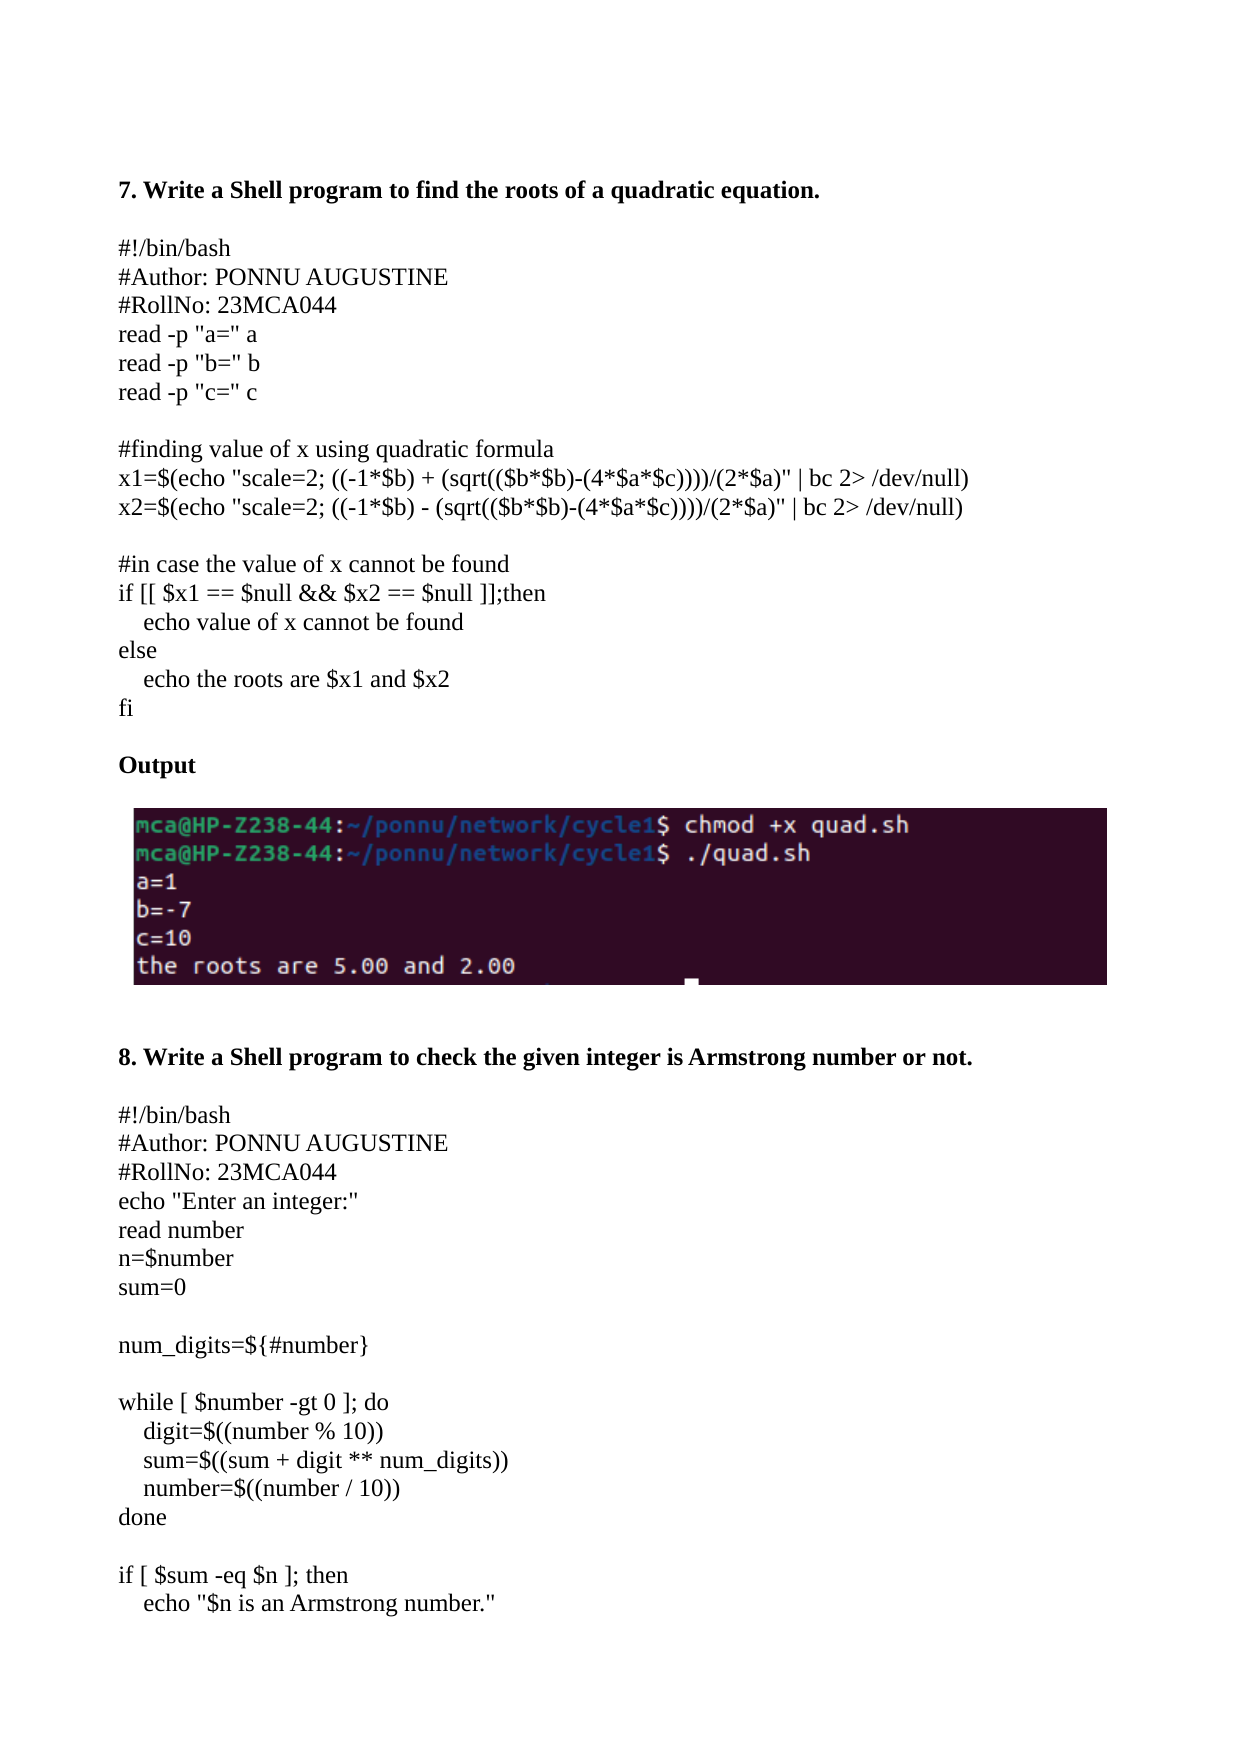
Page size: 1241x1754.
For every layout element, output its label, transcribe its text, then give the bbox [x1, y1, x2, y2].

text x2=$(echo "scale=2; ((-1*$b) - (sqrt(($b*$b)-(4*$a*$c))))/(2*$a)" | bc 2> /dev/null) [118, 492, 1122, 521]
text echo "Enter an integer:" [118, 1186, 1122, 1215]
text digit=$((number % 10)) [118, 1416, 1122, 1445]
text read -p "c=" c [118, 377, 1122, 406]
text else [118, 636, 1122, 664]
text fi [118, 693, 1122, 722]
text #!/bin/bash [118, 233, 1122, 262]
text #RollNo: 23MCA044 [118, 291, 1122, 319]
text if [ $sum -eq $n ]; then [118, 1560, 1122, 1588]
text read -p "b=" b [118, 348, 1122, 377]
text read -p "a=" a [118, 319, 1122, 348]
text #in case the value of x cannot be found [118, 549, 1122, 578]
text 8. Write a Shell program to check the given integer is Armstrong number or not. [118, 1042, 1122, 1071]
text echo "$n is an Armstrong number." [118, 1588, 1122, 1617]
text done [118, 1502, 1122, 1531]
text sum=0 [118, 1272, 1122, 1301]
text if [[ $x1 == $null && $x2 == $null ]];then [118, 578, 1122, 607]
text #RollNo: 23MCA044 [118, 1157, 1122, 1186]
text number=$((number / 10)) [118, 1473, 1122, 1502]
text echo the roots are $x1 and $x2 [118, 664, 1122, 693]
text echo value of x cannot be found [118, 607, 1122, 636]
text #!/bin/bash [118, 1100, 1122, 1128]
text #Author: PONNU AUGUSTINE [118, 1128, 1122, 1157]
text read number [118, 1215, 1122, 1243]
text 7. Write a Shell program to find the roots of a quadratic equation. [118, 176, 1122, 204]
text #Author: PONNU AUGUSTINE [118, 262, 1122, 291]
text x1=$(echo "scale=2; ((-1*$b) + (sqrt(($b*$b)-(4*$a*$c))))/(2*$a)" | bc 2> /dev/null) [118, 463, 1122, 492]
text Output [118, 751, 1122, 779]
text #finding value of x using quadratic formula [118, 434, 1122, 463]
text n=$number [118, 1243, 1122, 1272]
picture [133, 808, 1107, 985]
text num_digits=${#number} [118, 1330, 1122, 1358]
text while [ $number -gt 0 ]; do [118, 1387, 1122, 1416]
text sum=$((sum + digit ** num_digits)) [118, 1445, 1122, 1473]
